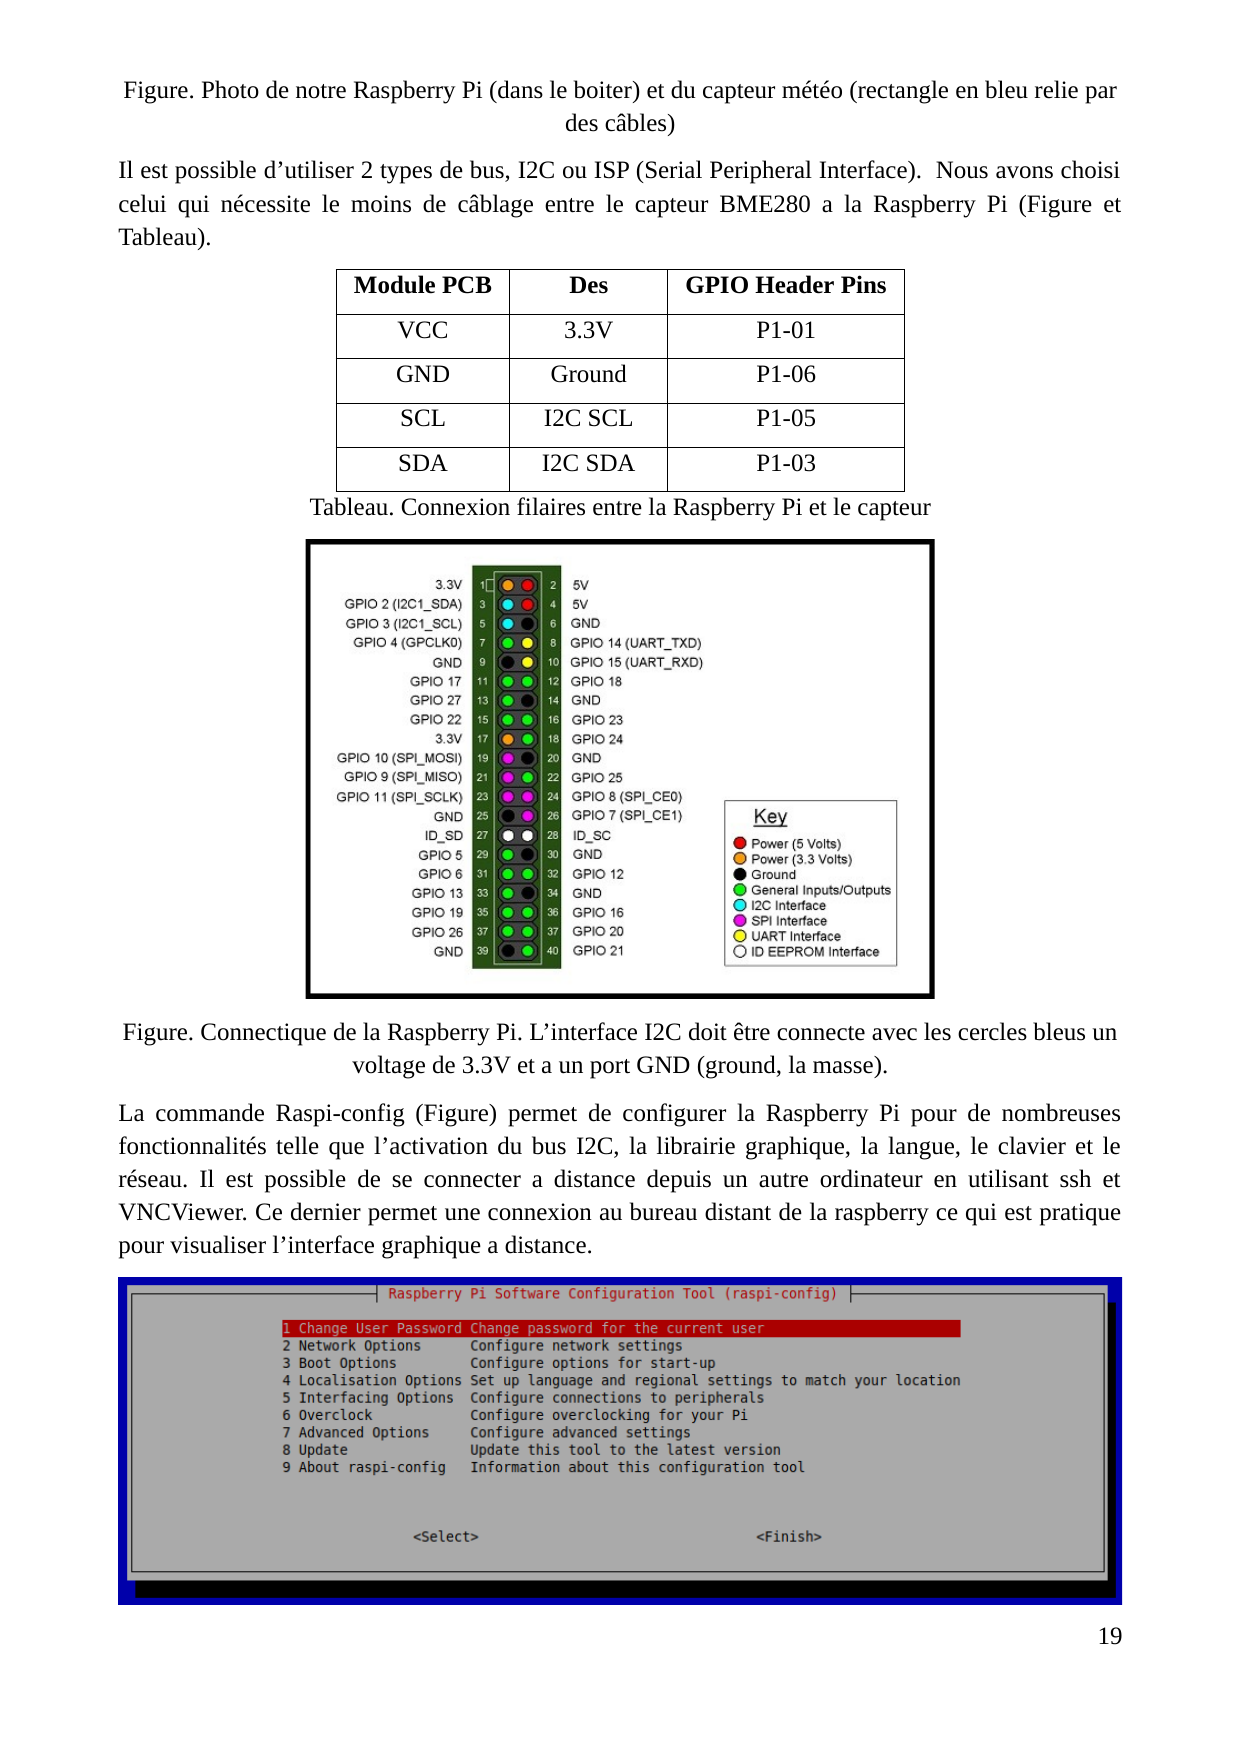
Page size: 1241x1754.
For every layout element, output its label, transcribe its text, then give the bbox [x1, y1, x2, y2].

text Figure. Photo de notre Raspberry Pi (dans le boiter) et du capteur météo (rectangle en bleu relie par des câbles) [118, 75, 1122, 137]
table_cell P1-06 [668, 359, 904, 402]
table_cell SDA [337, 448, 509, 491]
table_header GPIO Header Pins [668, 270, 904, 314]
table_cell P1-01 [668, 315, 904, 358]
table_cell I2C SDA [510, 448, 667, 491]
table_header Des [510, 270, 667, 314]
text Il est possible d’utiliser 2 types de bus, I2C ou ISP (Serial Peripheral Interface). Nous avons choisi celui qui nécessite le moins de câblage entre le capteur BME280 a la Raspberry Pi (Figure et Tableau). [118, 156, 1122, 250]
table_cell SCL [337, 404, 509, 447]
text Figure. Connectique de la Raspberry Pi. L’interface I2C doit être connecte avec les cercles bleus un voltage de 3.3V et a un port GND (ground, la masse). [118, 1017, 1122, 1079]
table_cell 3.3V [510, 315, 667, 358]
table_cell P1-05 [668, 404, 904, 447]
table_cell GND [337, 359, 509, 402]
text Tableau. Connexion filaires entre la Raspberry Pi et le capteur [118, 492, 1122, 521]
picture [305, 539, 935, 999]
text La commande Raspi-config (Figure) permet de configurer la Raspberry Pi pour de nombreuses fonctionnalités telle que l’activation du bus I2C, la librairie graphique, la langue, le clavier et le réseau. Il est possible de se connecter a distance depuis un autre ordinateur en utilisant ssh et VNCViewer. Ce dernier permet une connexion au bureau distant de la raspberry ce qui est pratique pour visualiser l’interface graphique a distance. [118, 1098, 1122, 1259]
table_cell Ground [510, 359, 667, 402]
table_cell I2C SCL [510, 404, 667, 447]
picture [118, 1277, 1123, 1605]
table_cell VCC [337, 315, 509, 358]
table_header Module PCB [337, 270, 509, 314]
table_cell P1-03 [668, 448, 904, 491]
